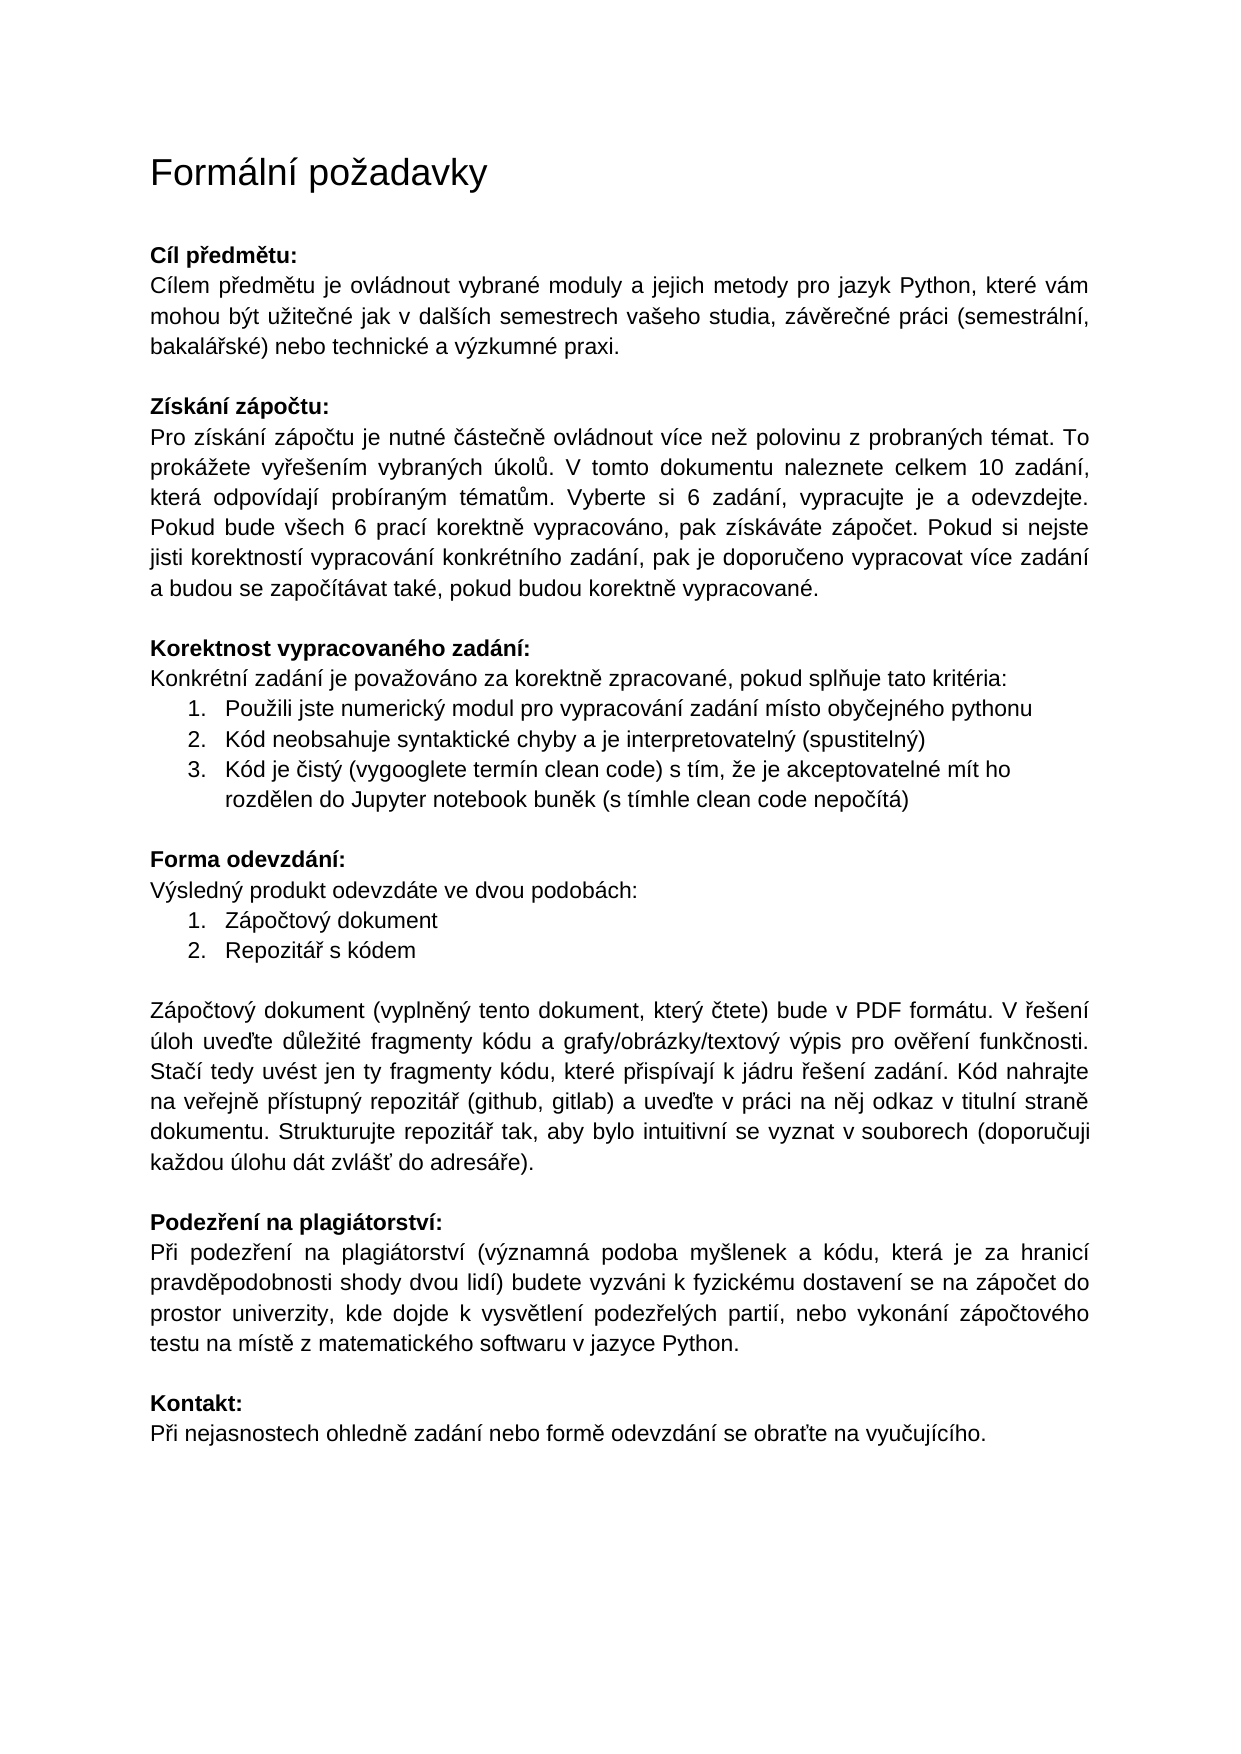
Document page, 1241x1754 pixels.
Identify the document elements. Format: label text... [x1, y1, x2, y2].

text Cílem předmětu je ovládnout vybrané moduly a jejich metody pro jazyk Python, které vám mohou být užitečné jak v dalších semestrech vašeho studia, závěrečné práci (semestrální, bakalářské) nebo technické a výzkumné praxi. [150, 272, 1090, 359]
text Forma odevzdání: [150, 846, 1090, 873]
text Pro získání zápočtu je nutné částečně ovládnout více než polovinu z probraných témat. To prokážete vyřešením vybraných úkolů. V tomto dokumentu naleznete celkem 10 zadání, která odpovídají probíraným tématům. Vyberte si 6 zadání, vypracujte je a odevzdejte. Pokud bude všech 6 prací korektně vypracováno, pak získáváte zápočet. Pokud si nejste jisti korektností vypracování konkrétního zadání, pak je doporučeno vypracovat více zadání a budou se započítávat také, pokud budou korektně vypracované. [150, 423, 1090, 601]
text Podezření na plagiátorství: [150, 1209, 1090, 1235]
text Cíl předmětu: [150, 242, 1090, 269]
text Konkrétní zadání je považováno za korektně zpracované, pokud splňuje tato kritéria: [150, 665, 1090, 692]
text Získání zápočtu: [150, 393, 1090, 420]
text Při nejasnostech ohledně zadání nebo formě odevzdání se obraťte na vyučujícího. [150, 1420, 1090, 1447]
subtitle Formální požadavky [150, 150, 1090, 193]
list Použili jste numerický modul pro vypracování zadání místo obyčejného pythonu [187, 695, 1090, 722]
list Zápočtový dokument [187, 907, 1090, 933]
text Při podezření na plagiátorství (významná podoba myšlenek a kódu, která je za hranicí pravděpodobnosti shody dvou lidí) budete vyzváni k fyzickému dostavení se na zápočet do prostor univerzity, kde dojde k vysvětlení podezřelých partií, nebo vykonání zápočtového testu na místě z matematického softwaru v jazyce Python. [150, 1239, 1090, 1356]
list Kód je čistý (vygooglete termín clean code) s tím, že je akceptovatelné mít ho rozdělen do Jupyter notebook buněk (s tímhle clean code nepočítá) [187, 756, 1090, 812]
text Zápočtový dokument (vyplněný tento dokument, který čtete) bude v PDF formátu. V řešení úloh uveďte důležité fragmenty kódu a grafy/obrázky/textový výpis pro ověření funkčnosti. Stačí tedy uvést jen ty fragmenty kódu, které přispívají k jádru řešení zadání. Kód nahrajte na veřejně přístupný repozitář (github, gitlab) a uveďte v práci na něj odkaz v titulní straně dokumentu. Strukturujte repozitář tak, aby bylo intuitivní se vyznat v souborech (doporučuji každou úlohu dát zvlášť do adresáře). [150, 997, 1090, 1175]
list Repozitář s kódem [187, 937, 1090, 963]
list Kód neobsahuje syntaktické chyby a je interpretovatelný (spustitelný) [187, 726, 1090, 752]
text Kontakt: [150, 1390, 1090, 1417]
text Korektnost vypracovaného zadání: [150, 635, 1090, 661]
text Výsledný produkt odevzdáte ve dvou podobách: [150, 877, 1090, 903]
